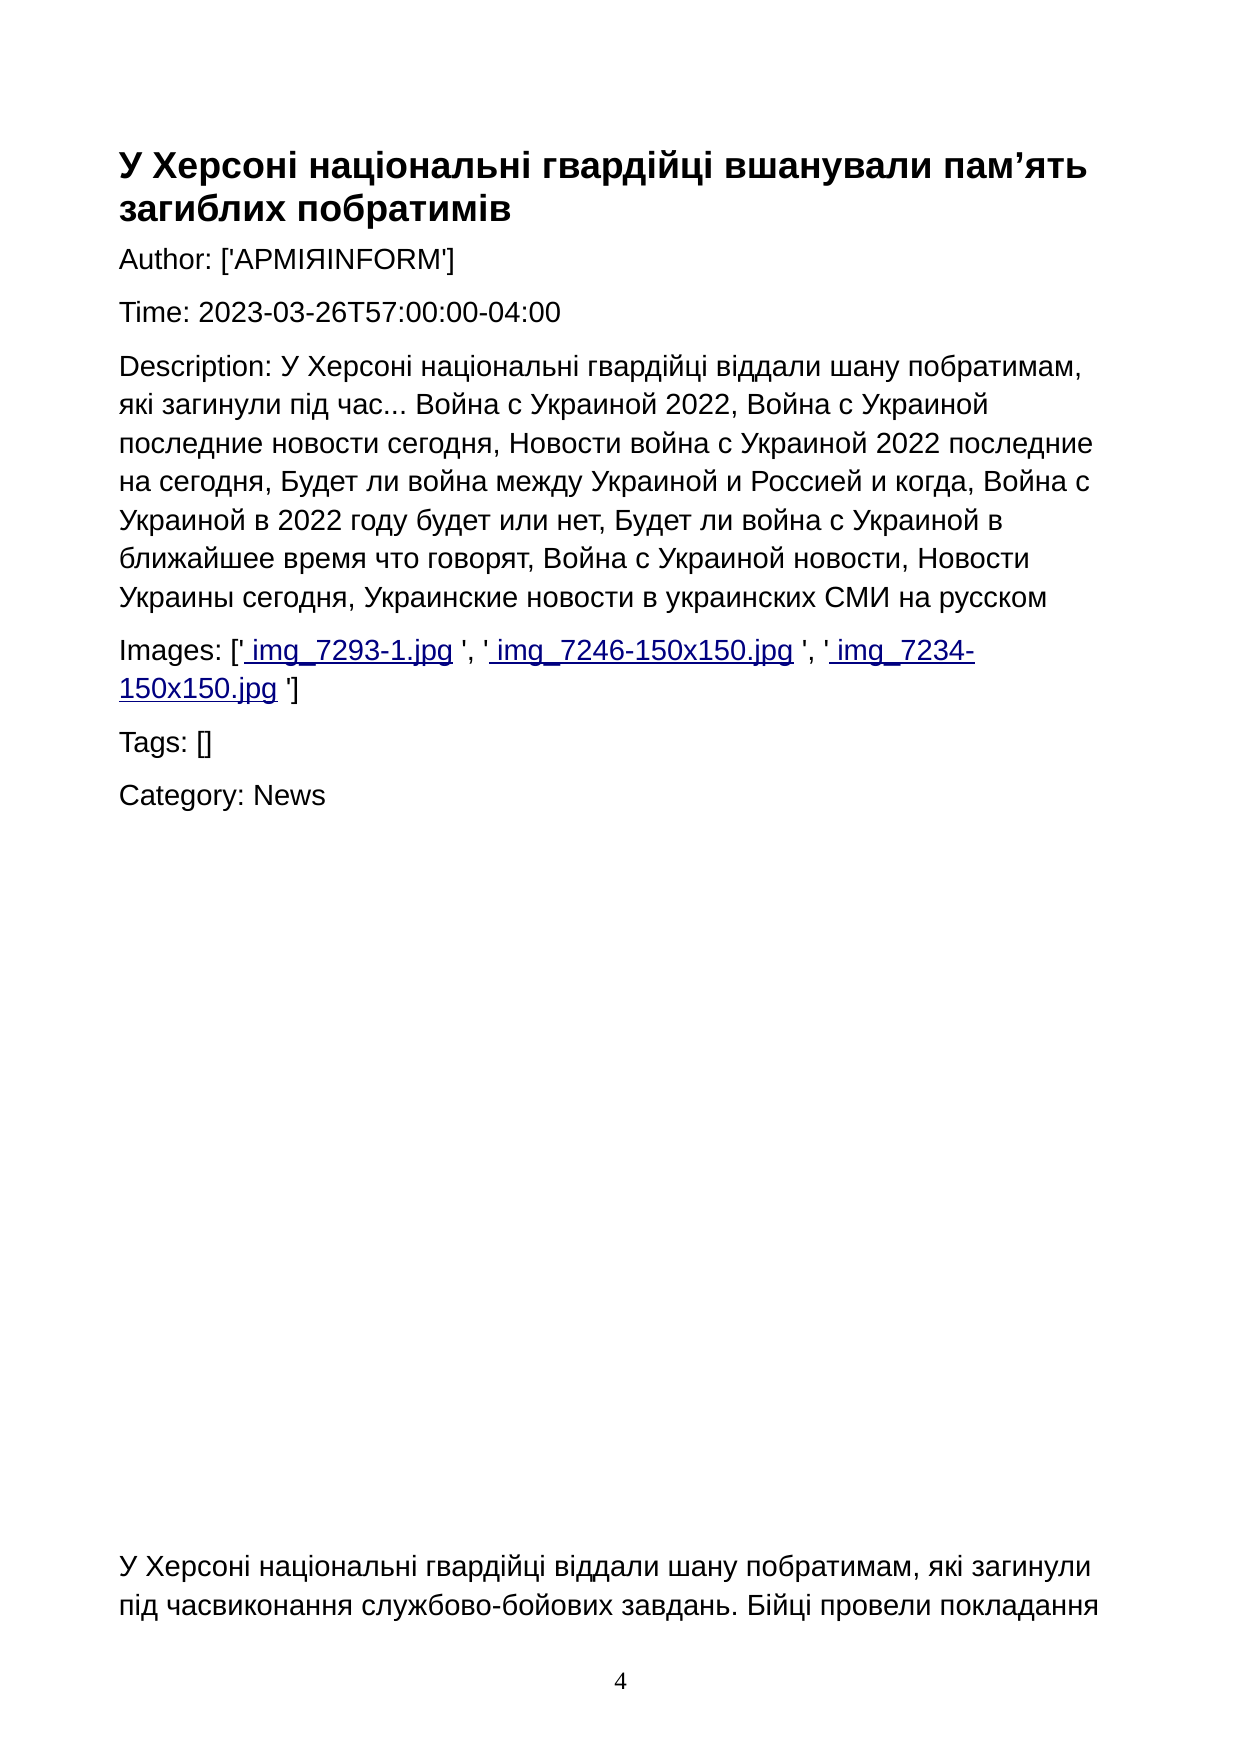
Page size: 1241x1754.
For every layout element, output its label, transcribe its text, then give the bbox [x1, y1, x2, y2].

text Time: 2023-03-26T57:00:00-04:00 [118, 295, 1122, 329]
text У Херсоні національні гвардійці віддали шану побратимам, які загинули під часвиконання службово-бойових завдань. Бійці провели покладання [118, 1549, 1122, 1621]
text Tags: [] [118, 724, 1122, 758]
text Author: ['АРМІЯINFORM'] [118, 242, 1122, 276]
text Description: У Херсоні національні гвардійці віддали шану побратимам, які загинули під час... Война с Украиной 2022, Война с Украиной последние новости сегодня, Новости война с Украиной 2022 последние на сегодня, Будет ли война между Украиной и Россией и когда, Война с Украиной в 2022 году будет или нет, Будет ли война с Украиной в ближайшее время что говорят, Война с Украиной новости, Новости Украины сегодня, Украинские новости в украинских СМИ на русском [118, 348, 1122, 613]
text Category: News [118, 778, 1122, 811]
subtitle У Херсоні національні гвардійці вшанували пам’ять загиблих побратимів [118, 143, 1122, 230]
text Images: [' img_7293-1.jpg ', ' img_7246-150x150.jpg ', ' img_7234-150x150.jpg '] [118, 633, 1122, 705]
